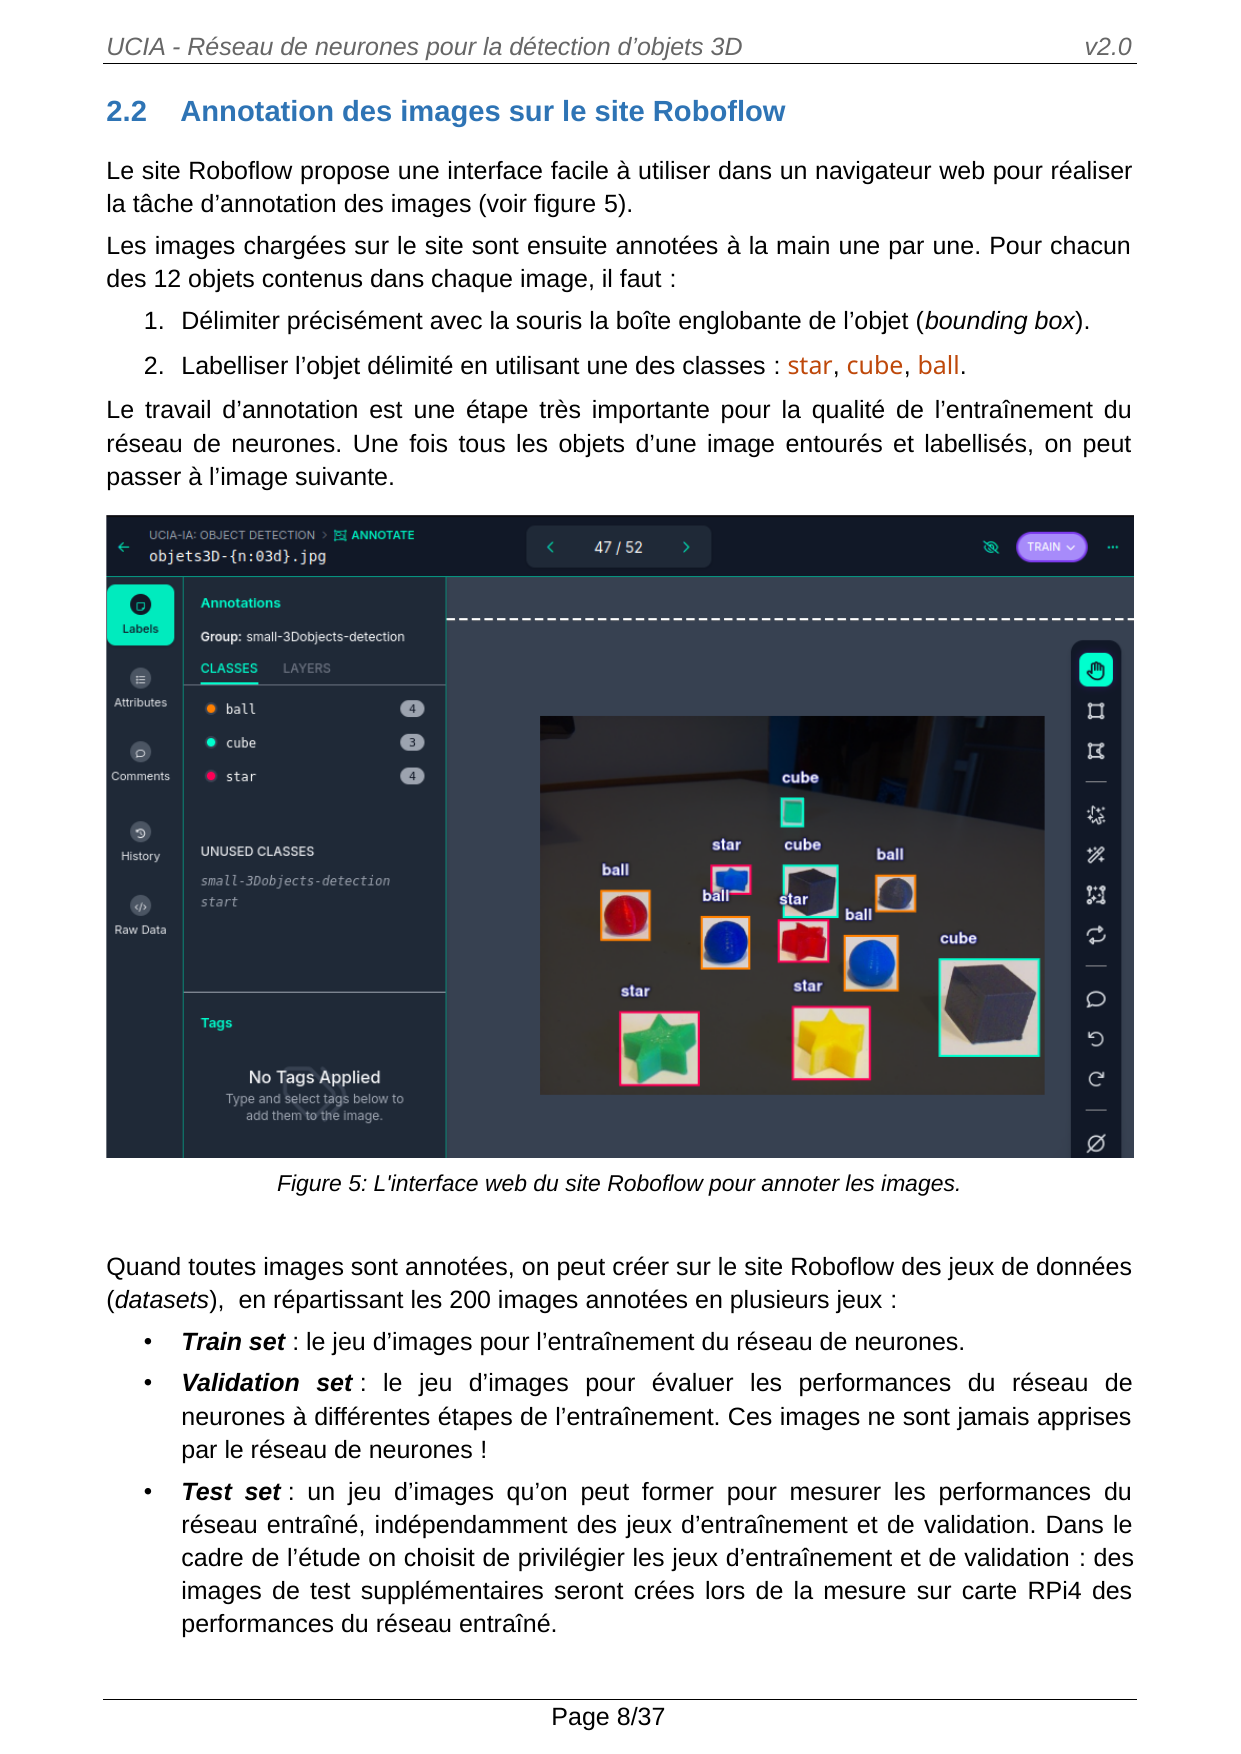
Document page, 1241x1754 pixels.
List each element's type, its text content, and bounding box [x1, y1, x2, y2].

list Validation set : le jeu d’images pour évaluer les performances du réseau de neurones à différentes étapes de l’entraînement. Ces images ne sont jamais apprises par le réseau de neurones ! [144, 1368, 1134, 1463]
list Test set : un jeu d’images qu’on peut former pour mesurer les performances du réseau entraîné, indépendamment des jeux d’entraînement et de validation. Dans le cadre de l’étude on choisit de privilégier les jeux d’entraînement et de validation : des images de test supplémentaires seront crées lors de la mesure sur carte RPi4 des performances du réseau entraîné. [144, 1476, 1134, 1637]
text Figure 5: L'interface web du site Roboflow pour annoter les images. [106, 1158, 1134, 1197]
list Labelliser l’objet délimité en utilisant une des classes : star, cube, ball. [144, 347, 1134, 382]
subtitle Annotation des images sur le site Roboflow [106, 94, 1134, 127]
text Quand toutes images sont annotées, on peut créer sur le site Roboflow des jeux de données (datasets), en répartissant les 200 images annotées en plusieurs jeux : [106, 1252, 1134, 1313]
text Le site Roboflow propose une interface facile à utiliser dans un navigateur web pour réaliser la tâche d’annotation des images (voir figure 5). [106, 156, 1134, 218]
text Les images chargées sur le site sont ensuite annotées à la main une par une. Pour chacun des 12 objets contenus dans chaque image, il faut : [106, 231, 1134, 292]
list Train set : le jeu d’images pour l’entraînement du réseau de neurones. [144, 1326, 1134, 1355]
list Délimiter précisément avec la souris la boîte englobante de l’objet (bounding box). [144, 306, 1134, 334]
picture [106, 515, 1134, 1158]
text Le travail d’annotation est une étape très importante pour la qualité de l’entraînement du réseau de neurones. Une fois tous les objets d’une image entourés et labellisés, on peut passer à l’image suivante. [106, 396, 1134, 490]
